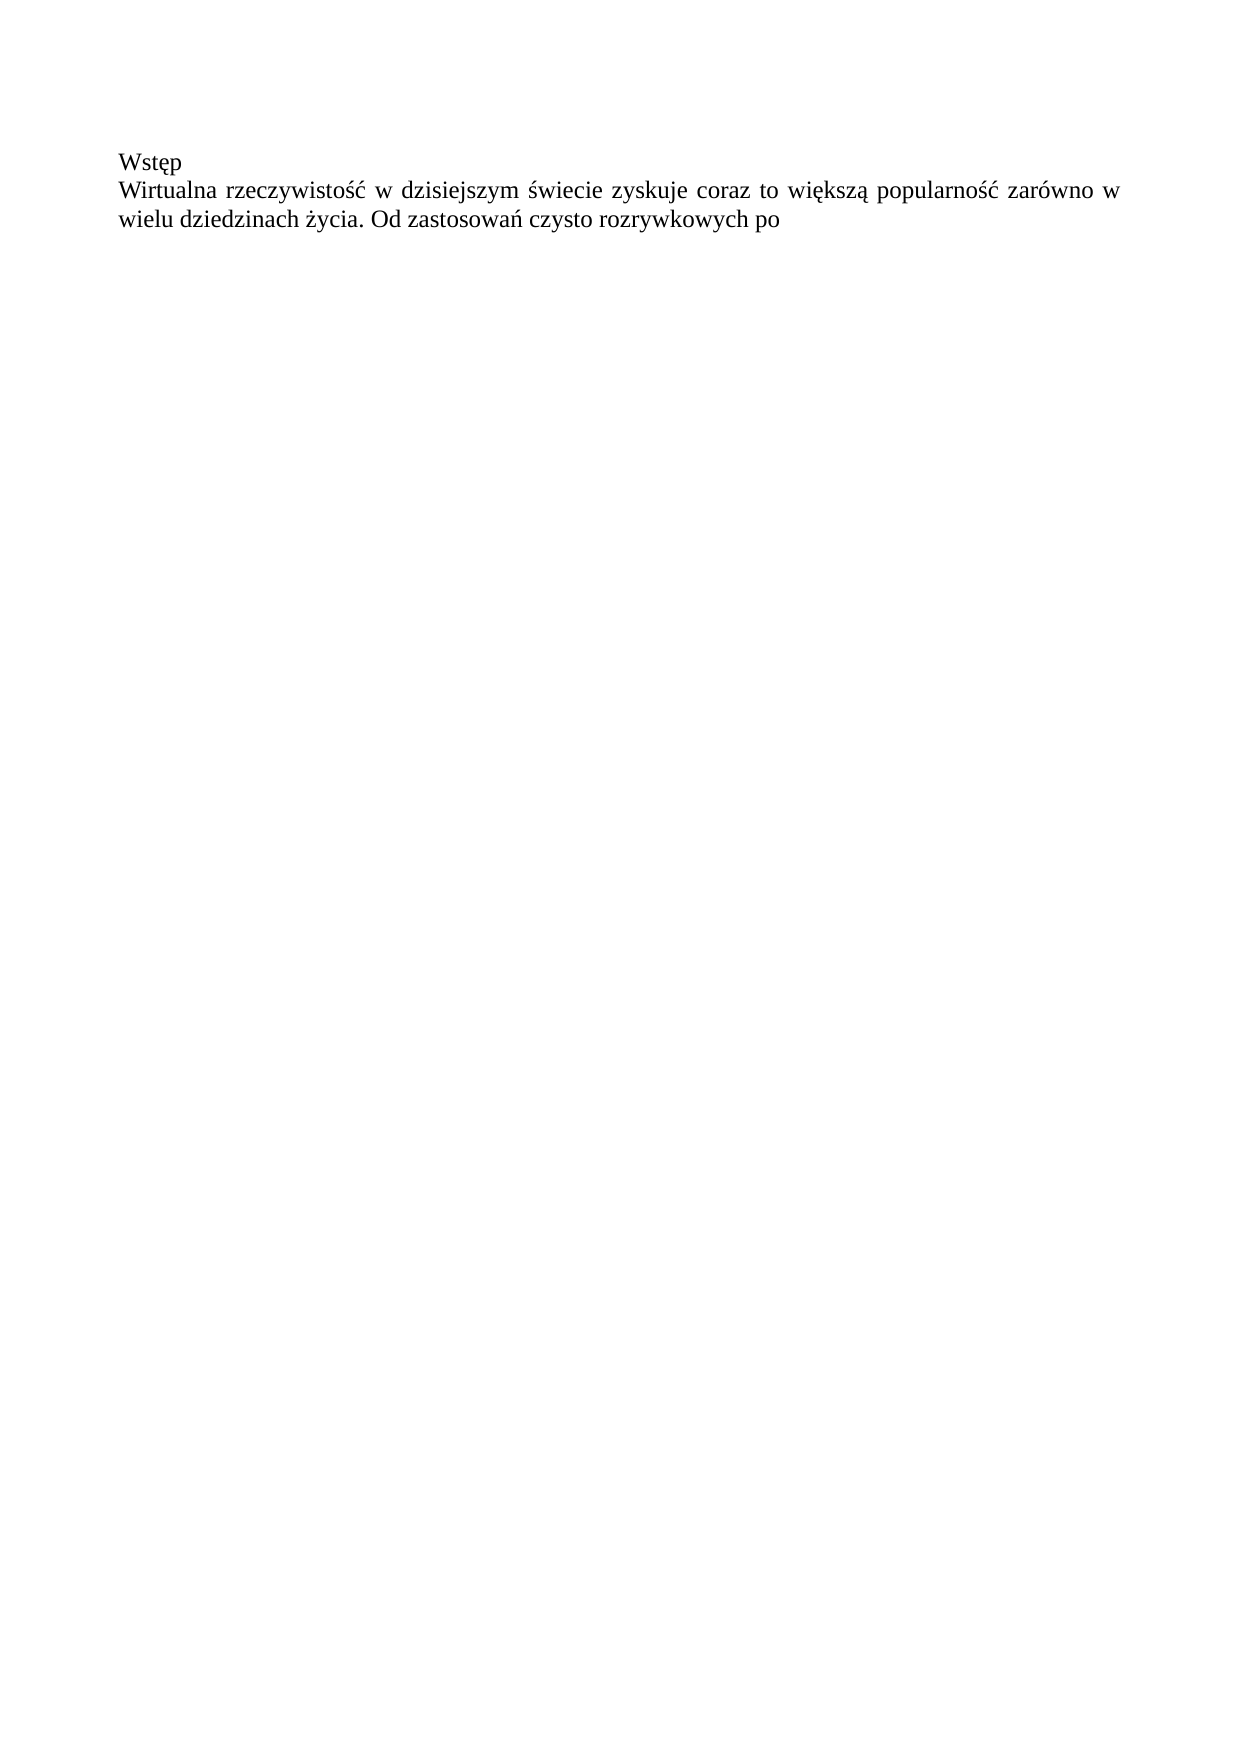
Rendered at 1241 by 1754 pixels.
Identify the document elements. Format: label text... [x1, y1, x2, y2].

text Wstęp [118, 147, 1122, 176]
text Wirtualna rzeczywistość w dzisiejszym świecie zyskuje coraz to większą popularność zarówno w wielu dziedzinach życia. Od zastosowań czysto rozrywkowych po [118, 176, 1122, 233]
